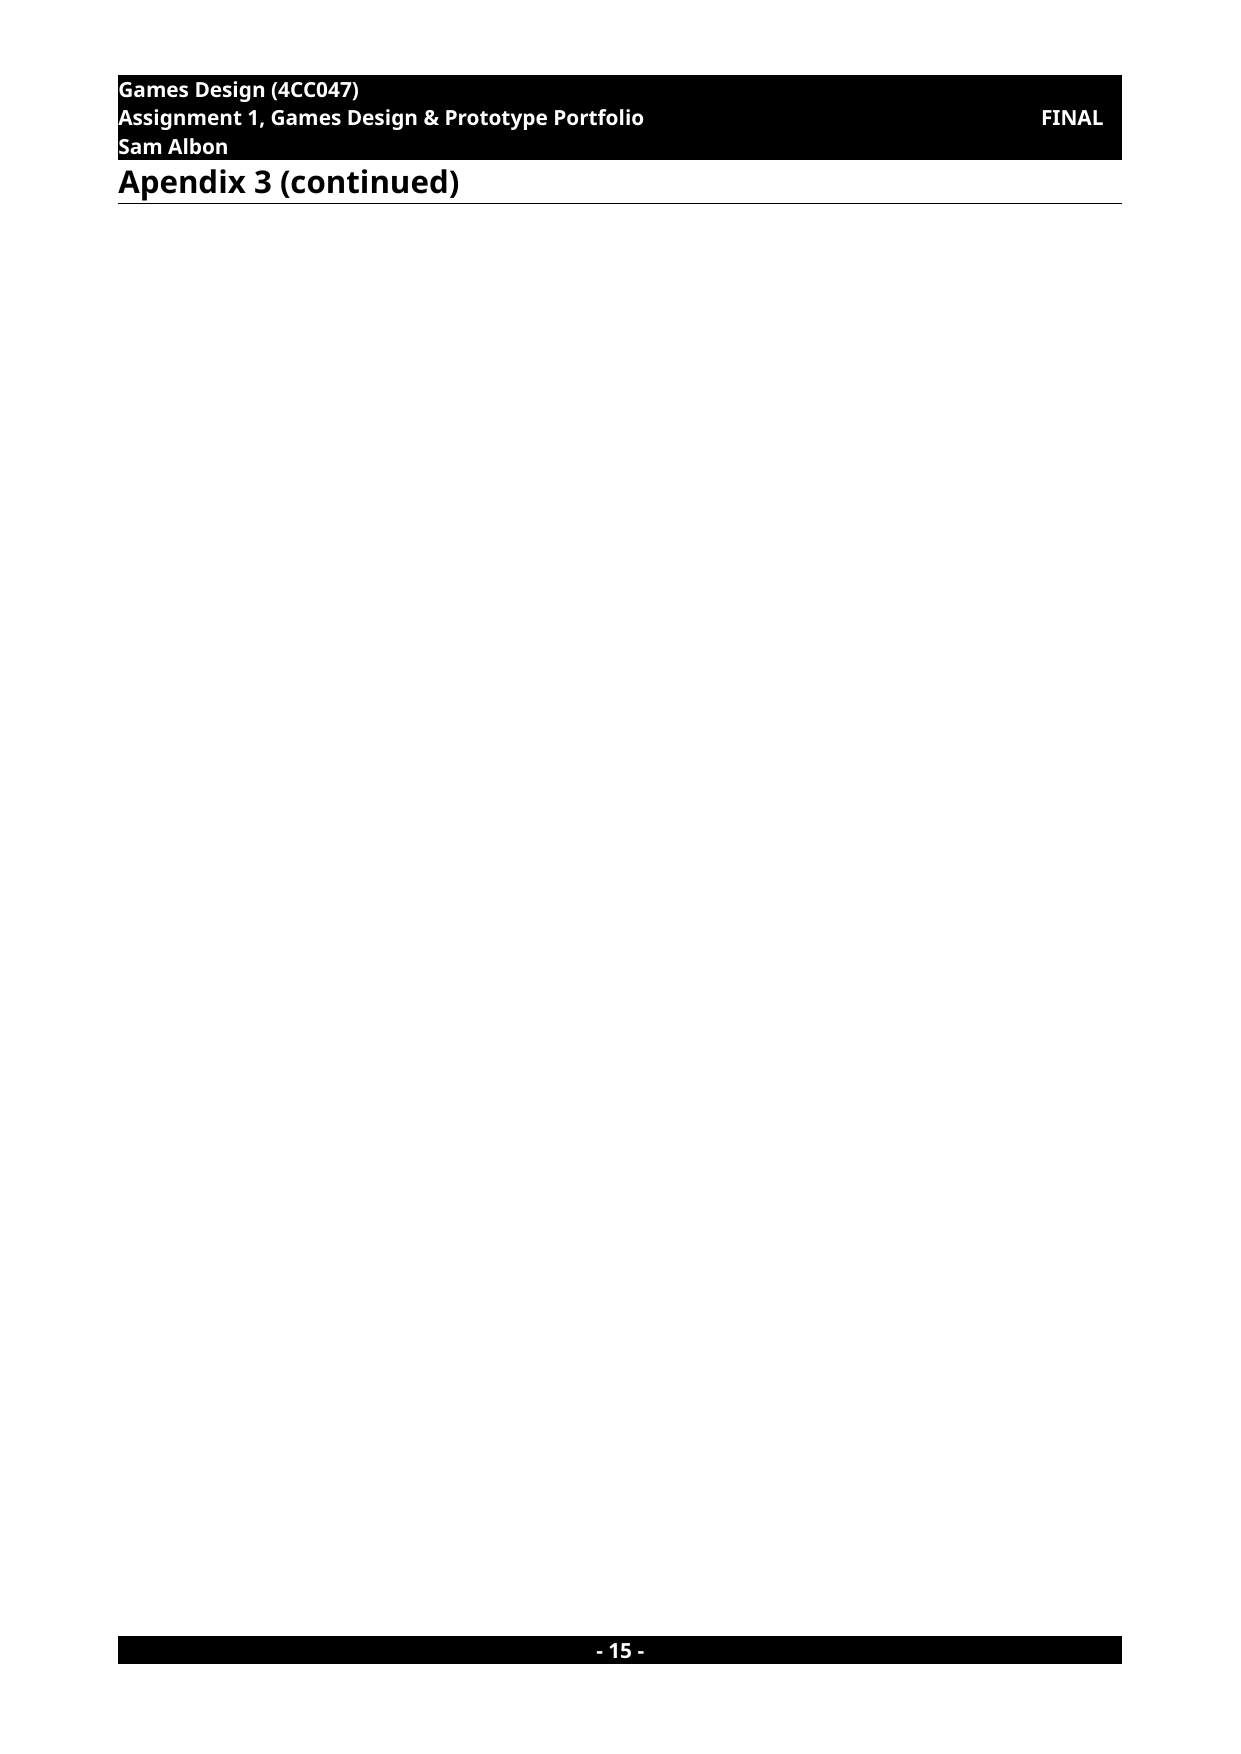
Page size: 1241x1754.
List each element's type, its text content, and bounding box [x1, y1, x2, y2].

text Apendix 3 (continued) [118, 160, 1122, 203]
